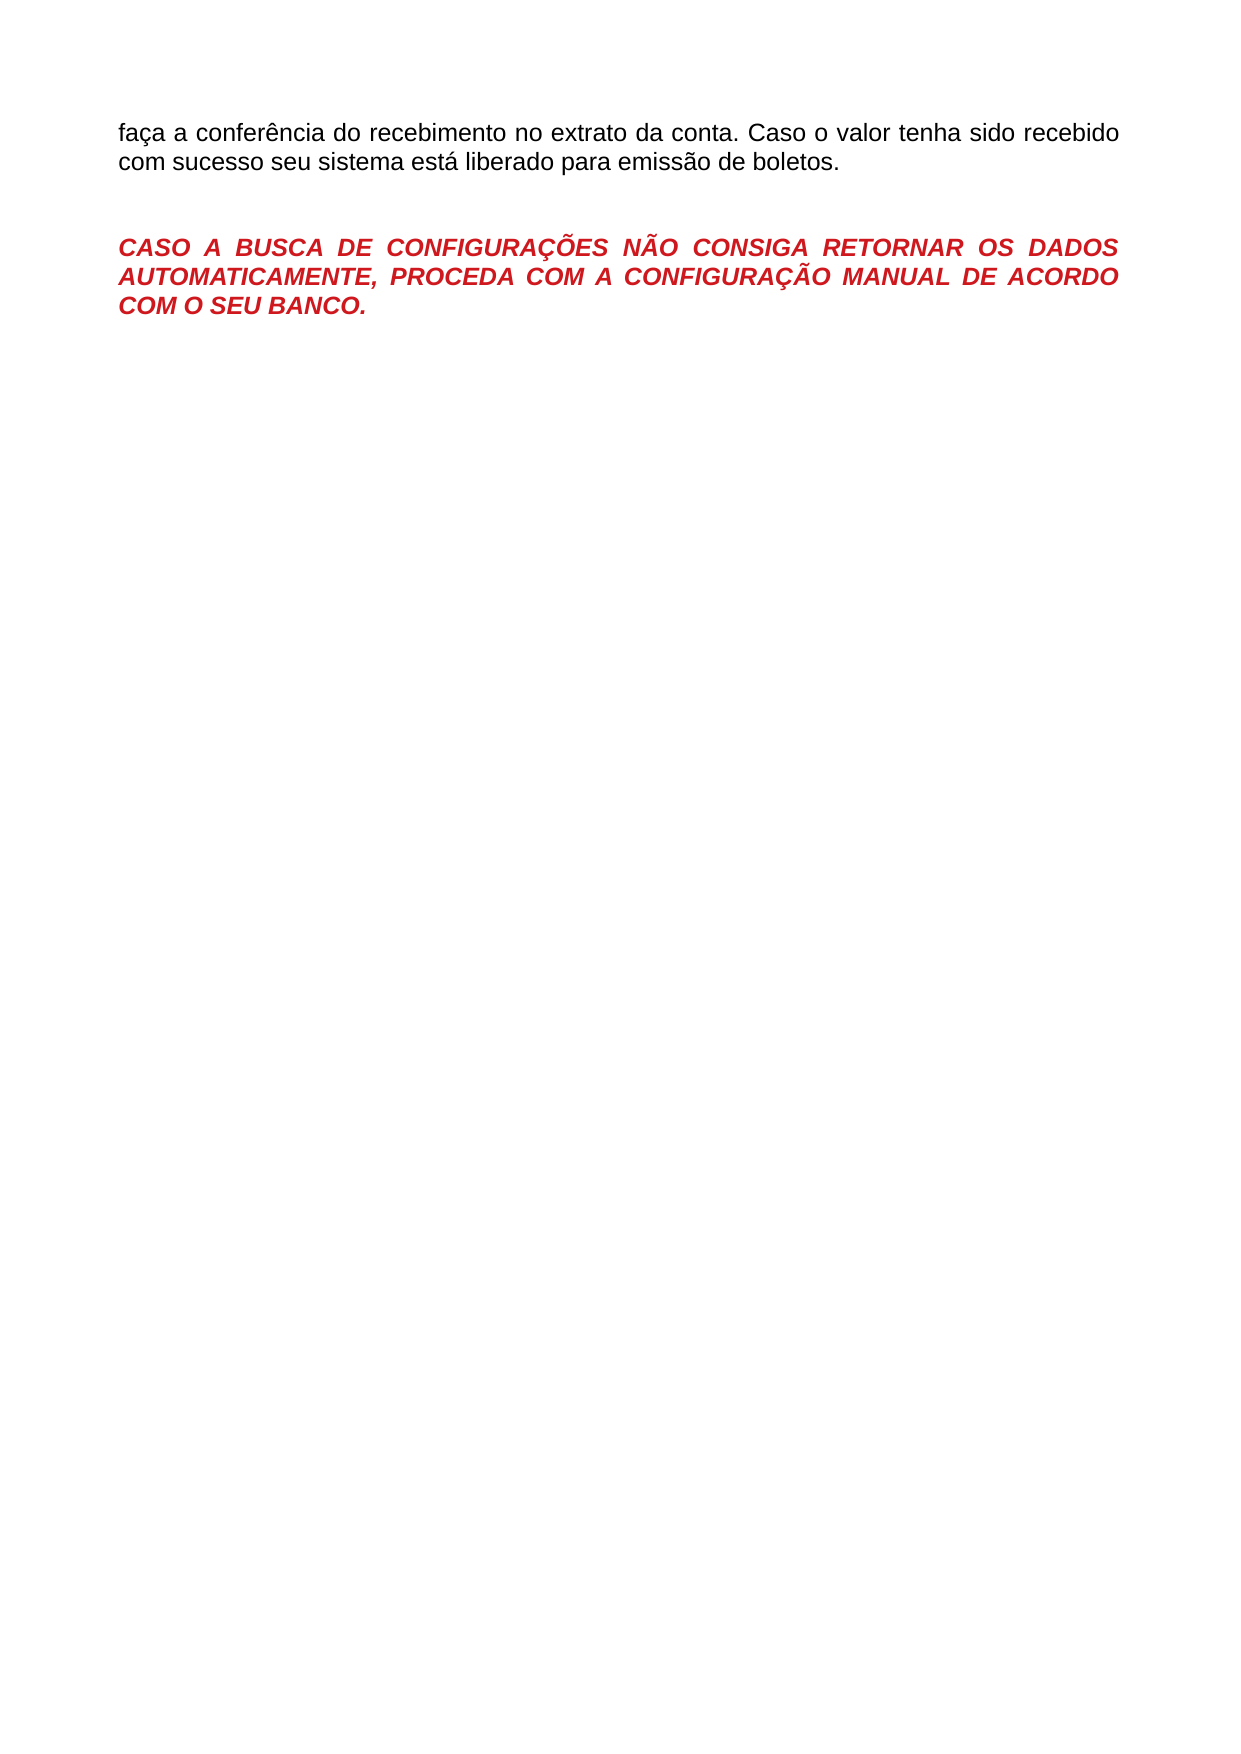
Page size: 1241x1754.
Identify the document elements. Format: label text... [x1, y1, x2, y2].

list faça a conferência do recebimento no extrato da conta. Caso o valor tenha sido recebido com sucesso seu sistema está liberado para emissão de boletos. [118, 118, 1122, 176]
text CASO A BUSCA DE CONFIGURAÇÕES NÃO CONSIGA RETORNAR OS DADOS AUTOMATICAMENTE, PROCEDA COM A CONFIGURAÇÃO MANUAL DE ACORDO COM O SEU BANCO. [118, 233, 1122, 319]
